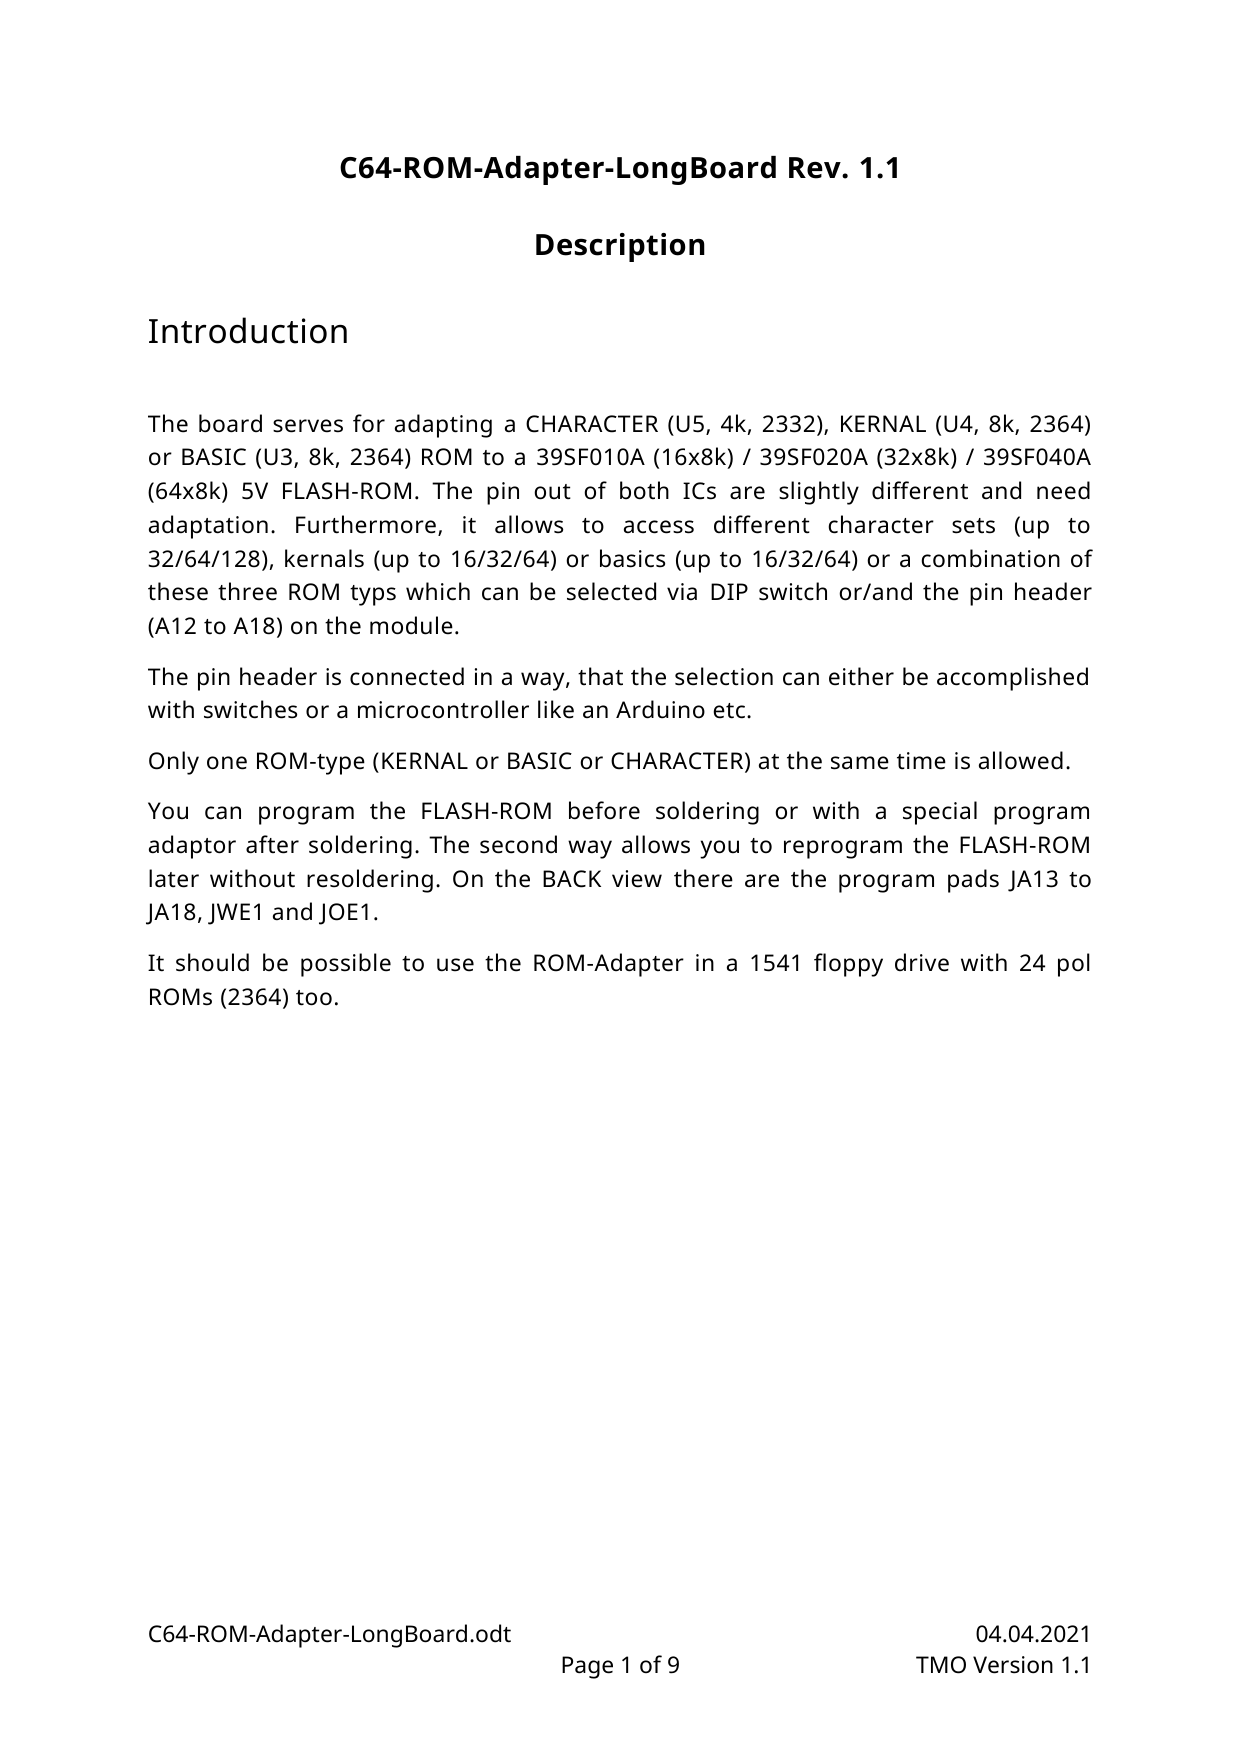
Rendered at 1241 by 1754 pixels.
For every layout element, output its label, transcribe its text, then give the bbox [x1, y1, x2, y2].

text Description [148, 224, 1093, 263]
text You can program the FLASH-ROM before soldering or with a special program adaptor after soldering. The second way allows you to reprogram the FLASH-ROM later without resoldering. On the BACK view there are the program pads JA13 to JA18, JWE1 and JOE1. [148, 795, 1093, 928]
subtitle Introduction [148, 308, 1093, 354]
text The board serves for adapting a CHARACTER (U5, 4k, 2332), KERNAL (U4, 8k, 2364) or BASIC (U3, 8k, 2364) ROM to a 39SF010A (16x8k) / 39SF020A (32x8k) / 39SF040A (64x8k) 5V FLASH-ROM. The pin out of both ICs are slightly different and need adaptation. Furthermore, it allows to access different character sets (up to 32/64/128), kernals (up to 16/32/64) or basics (up to 16/32/64) or a combination of these three ROM typs which can be selected via DIP switch or/and the pin header (A12 to A18) on the module. [148, 408, 1093, 641]
text C64-ROM-Adapter-LongBoard Rev. 1.1 [148, 148, 1093, 187]
text The pin header is connected in a way, that the selection can either be accomplished with switches or a microcontroller like an Arduino etc. [148, 661, 1093, 726]
text It should be possible to use the ROM-Adapter in a 1541 floppy drive with 24 pol ROMs (2364) too. [148, 947, 1093, 1012]
text Only one ROM-type (KERNAL or BASIC or CHARACTER) at the same time is allowed. [148, 745, 1093, 776]
